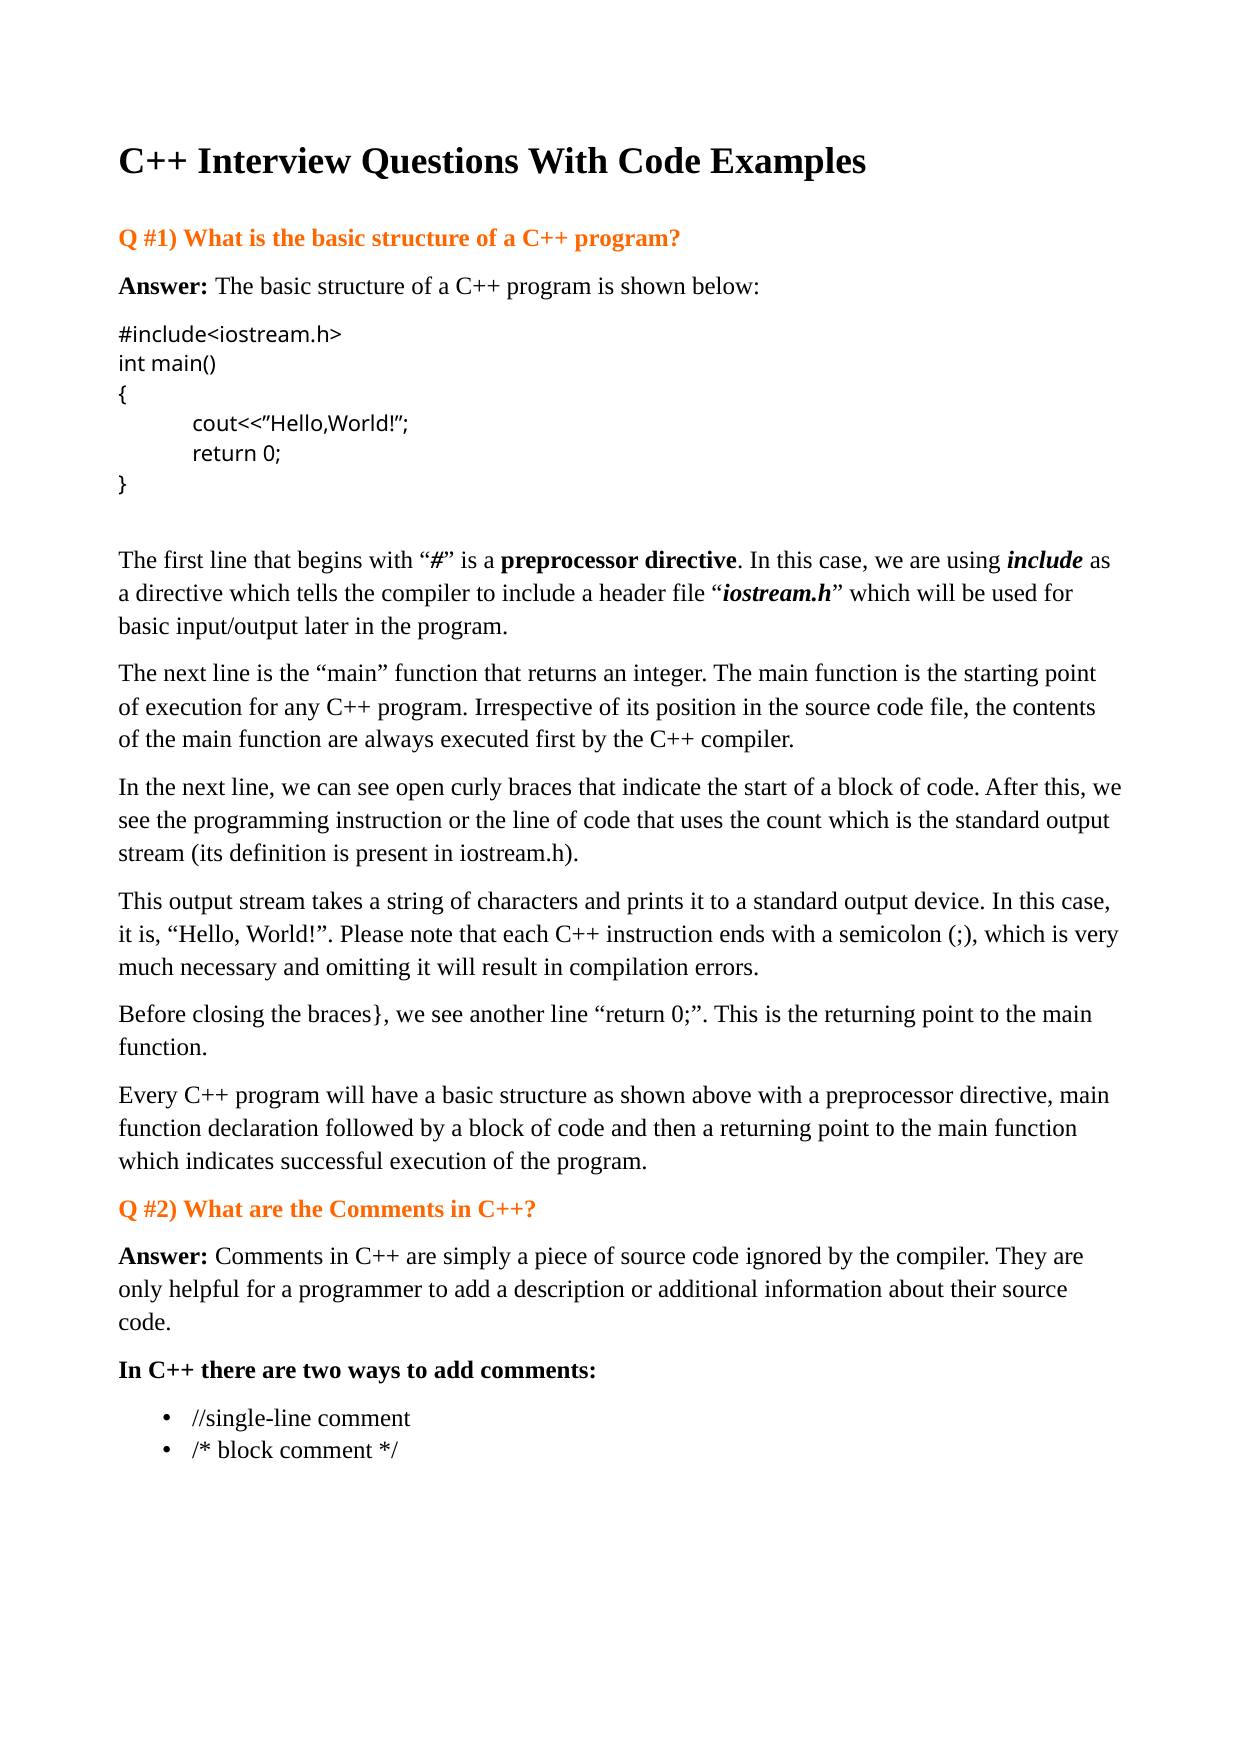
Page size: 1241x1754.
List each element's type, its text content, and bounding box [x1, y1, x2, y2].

text In the next line, we can see open curly braces that indicate the start of a block of code. After this, we see the programming instruction or the line of code that uses the count which is the standard output stream (its definition is present in iostream.h). [118, 772, 1122, 867]
text cout<<”Hello,World!”; [118, 408, 1122, 438]
text Answer: The basic structure of a C++ program is shown below: [118, 271, 1122, 300]
text The first line that begins with “#” is a preprocessor directive. In this case, we are using include as a directive which tells the compiler to include a header file “iostream.h” which will be used for basic input/output later in the program. [118, 545, 1122, 640]
text } [118, 467, 1122, 497]
text This output stream takes a string of characters and prints it to a standard output device. In this case, it is, “Hello, World!”. Please note that each C++ instruction ends with a semicolon (;), which is very much necessary and omitting it will result in compilation errors. [118, 886, 1122, 981]
text Q #2) What are the Comments in C++? [118, 1194, 1122, 1222]
text #include<iostream.h> [118, 318, 1122, 348]
list /* block comment */ [162, 1436, 1122, 1464]
list //single-line comment [162, 1403, 1122, 1431]
text return 0; [118, 438, 1122, 467]
text In C++ there are two ways to add comments: [118, 1355, 1122, 1384]
text Answer: Comments in C++ are simply a piece of source code ignored by the compiler. They are only helpful for a programmer to add a description or additional information about their source code. [118, 1241, 1122, 1336]
text Q #1) What is the basic structure of a C++ program? [118, 223, 1122, 252]
text int main() [118, 348, 1122, 378]
subtitle C++ Interview Questions With Code Examples [118, 139, 1122, 182]
text The next line is the “main” function that returns an integer. The main function is the starting point of execution for any C++ program. Irrespective of its position in the source code file, the contents of the main function are always executed first by the C++ compiler. [118, 658, 1122, 753]
text { [118, 378, 1122, 408]
text Every C++ program will have a basic structure as shown above with a preprocessor directive, main function declaration followed by a block of code and then a returning point to the main function which indicates successful execution of the program. [118, 1080, 1122, 1175]
text Before closing the braces}, we see another line “return 0;”. This is the returning point to the main function. [118, 999, 1122, 1061]
